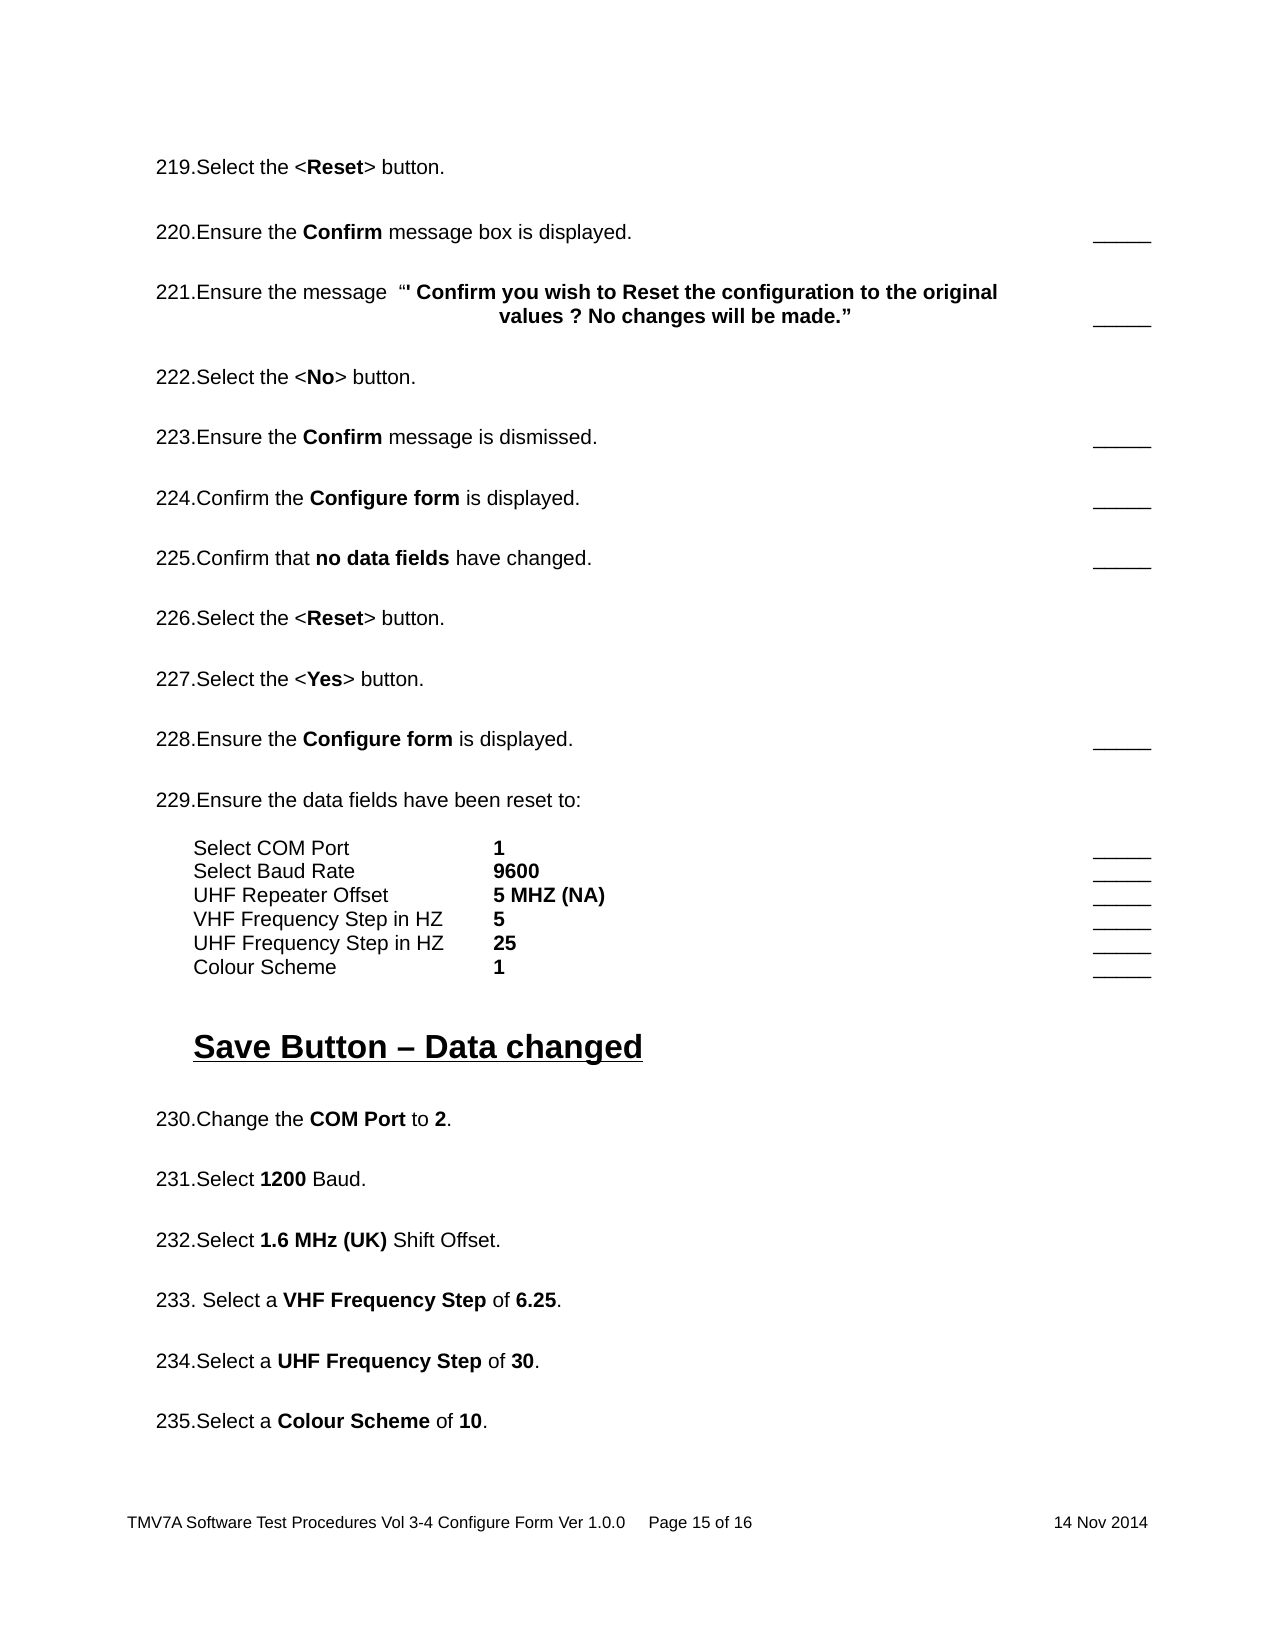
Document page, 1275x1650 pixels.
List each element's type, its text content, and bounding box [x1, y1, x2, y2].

list Ensure the Configure form is displayed. _____ [156, 727, 1157, 775]
list Ensure the Confirm message box is displayed. _____ [156, 220, 1157, 268]
list Select 1200 Baud. [156, 1167, 1157, 1215]
list Ensure the message “' Confirm you wish to Reset the configuration to the original values ? No changes will be made.” _____ [156, 280, 1157, 352]
list Confirm the Configure form is displayed. _____ [156, 485, 1157, 533]
list Select a Colour Scheme of 10. [156, 1409, 1157, 1457]
list Select the <No> button. [156, 364, 1157, 412]
list Ensure the Confirm message is dismissed. _____ [156, 425, 1157, 473]
list Confirm that no data fields have changed. _____ [156, 546, 1157, 594]
list Select the <Reset> button. [156, 606, 1157, 654]
list Ensure the data fields have been reset to: Select COM Port 1 _____ Select Baud Rate 9600 _____ UHF Repeater Offset 5 MHZ (NA) _____ VHF Frequency Step in HZ 5 _____ UHF Frequency Step in HZ 25 _____ Colour Scheme 1 _____ Save Button – Data changed [156, 787, 1157, 1094]
list Select 1.6 MHz (UK) Shift Offset. [156, 1228, 1157, 1276]
list Select a UHF Frequency Step of 30. [156, 1348, 1157, 1396]
list Select a VHF Frequency Step of 6.25. [156, 1288, 1157, 1336]
list [156, 118, 1157, 142]
list Select the <Yes> button. [156, 667, 1157, 714]
list Select the <Reset> button. [156, 154, 1157, 207]
list Change the COM Port to 2. [156, 1107, 1157, 1155]
